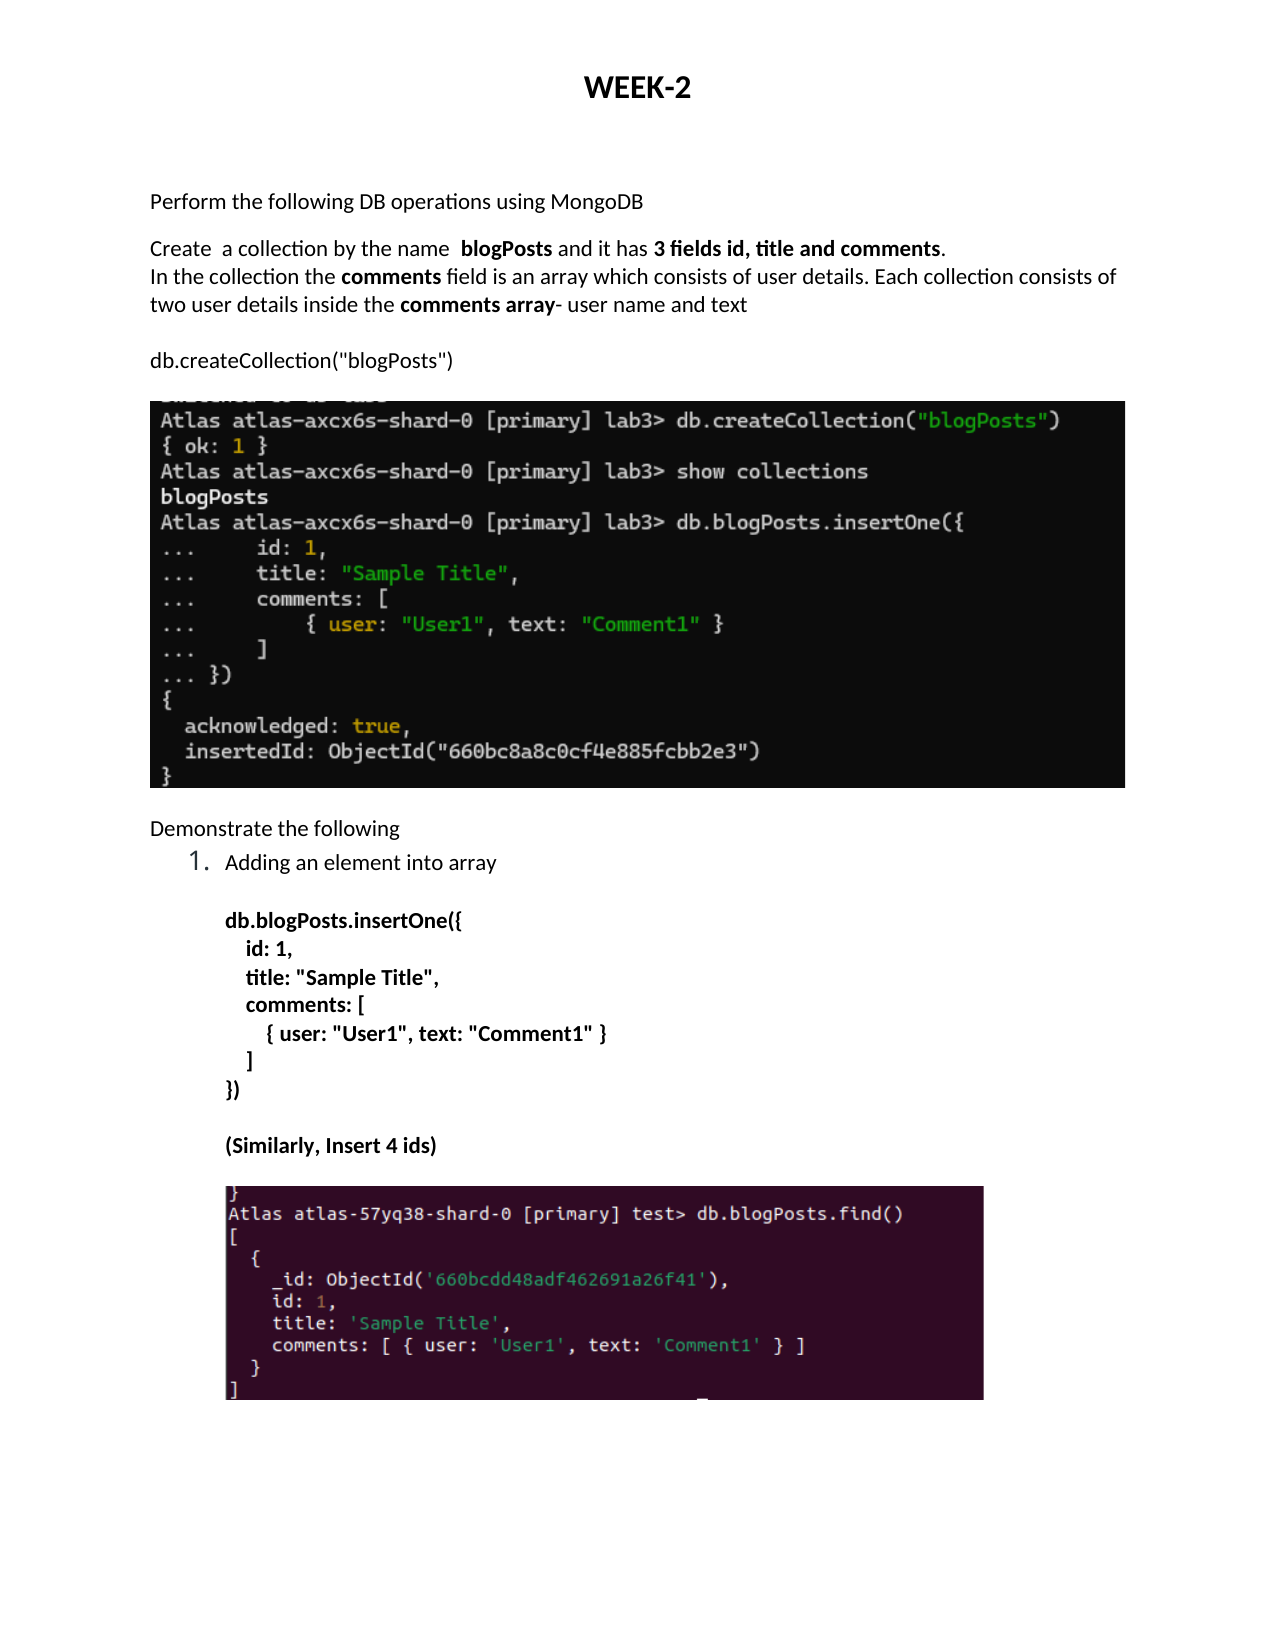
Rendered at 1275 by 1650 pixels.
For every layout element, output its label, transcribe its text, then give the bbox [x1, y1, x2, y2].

list Adding an element into array [187, 842, 1125, 878]
text Create a collection by the name blogPosts and it has 3 fields id, title and comments. [150, 234, 1125, 262]
text comments: [ [225, 991, 1125, 1019]
text ] [225, 1047, 1125, 1075]
text db.createCollection("blogPosts") [150, 346, 1125, 374]
text db.blogPosts.insertOne({ [225, 907, 1125, 934]
text (Similarly, Insert 4 ids) [225, 1131, 1125, 1159]
picture [150, 401, 1125, 788]
text id: 1, [225, 934, 1125, 963]
text { user: "User1", text: "Comment1" } [225, 1019, 1125, 1047]
text }) [225, 1075, 1125, 1103]
text Perform the following DB operations using MongoDB [150, 187, 1125, 215]
text WEEK-2 [150, 66, 1125, 106]
text title: "Sample Title", [225, 963, 1125, 991]
text Demonstrate the following [150, 814, 1125, 842]
picture [225, 1186, 984, 1400]
text In the collection the comments field is an array which consists of user details. Each collection consists of two user details inside the comments array- user name and text [150, 262, 1125, 318]
